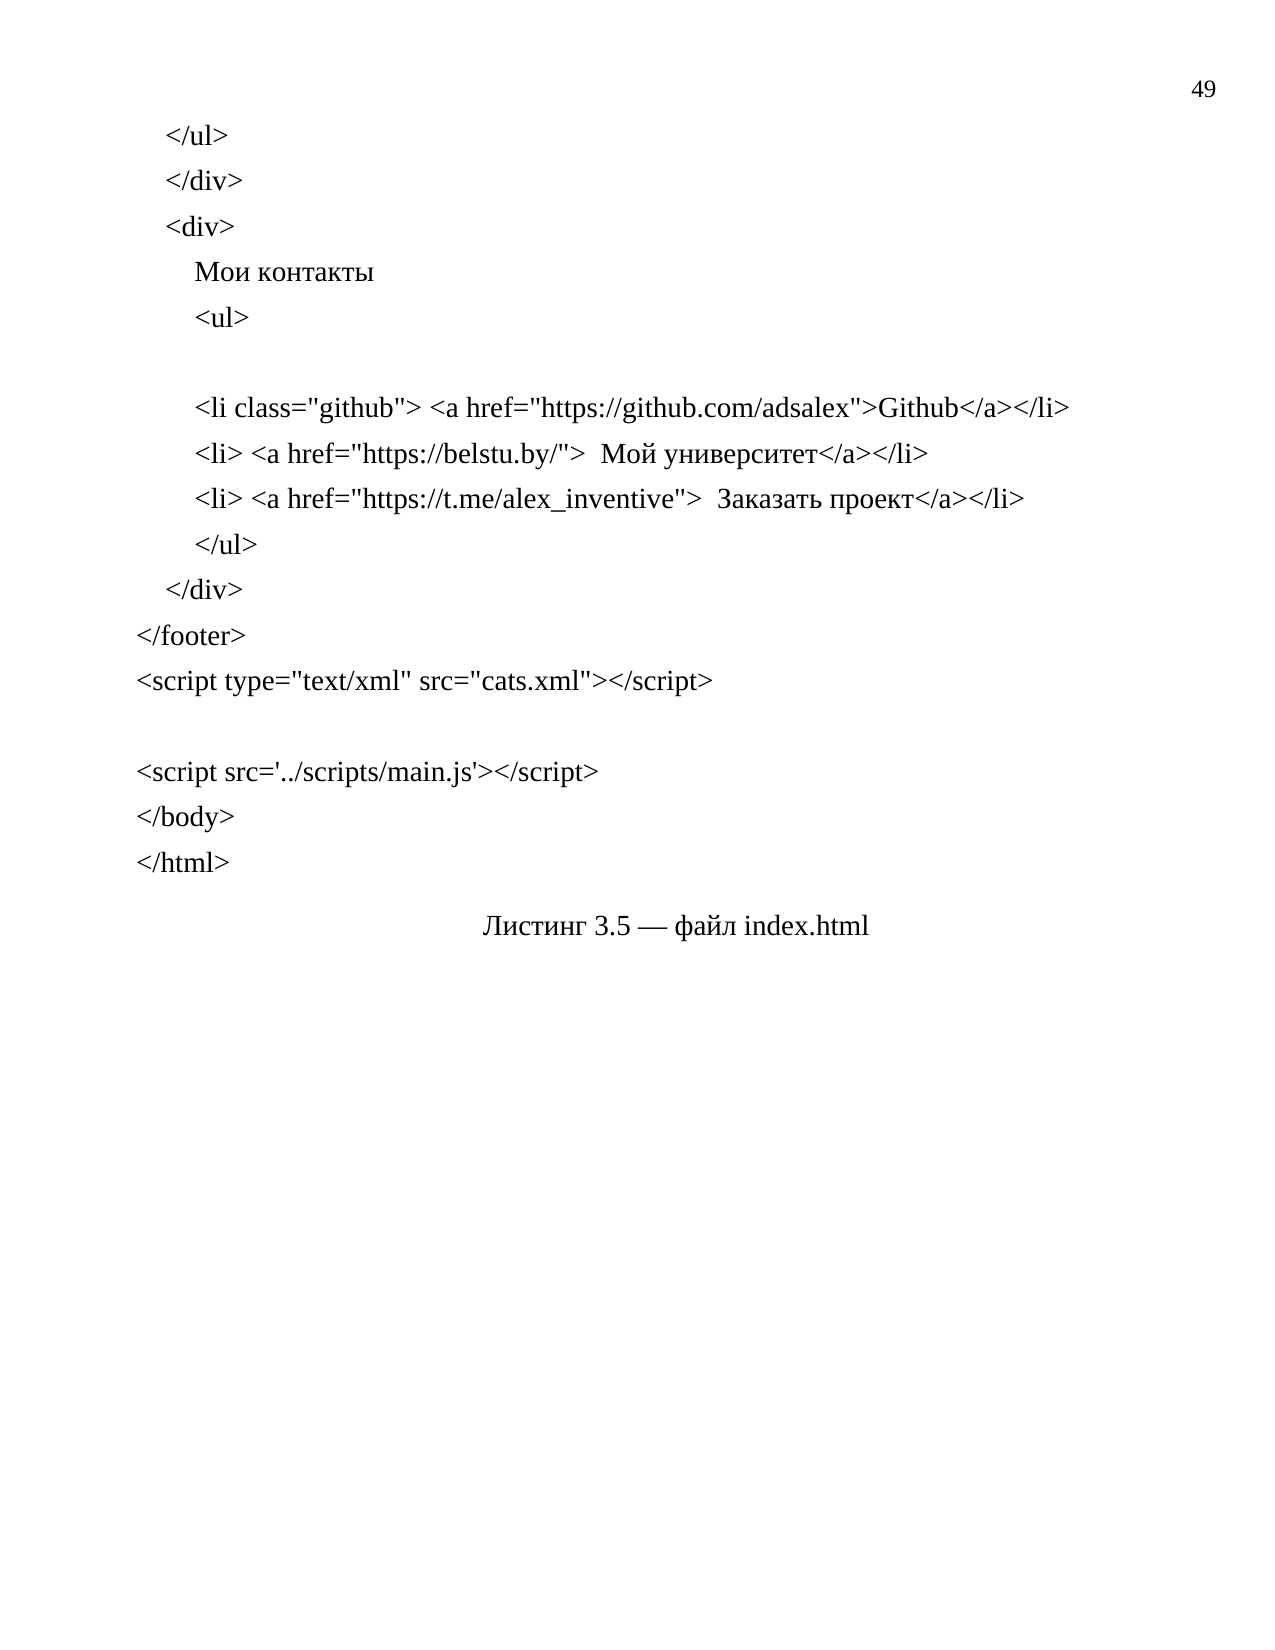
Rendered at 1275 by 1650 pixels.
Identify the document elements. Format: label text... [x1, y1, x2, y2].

text </html> [136, 845, 1216, 878]
text </ul> [136, 527, 1216, 560]
text <ul> [136, 300, 1216, 333]
text <li> <a href="https://t.me/alex_inventive"> Заказать проект</a></li> [136, 481, 1216, 515]
text </body> [136, 799, 1216, 833]
text <li class="github"> <a href="https://github.com/adsalex">Github</a></li> [136, 391, 1216, 424]
text Листинг 3.5 — файл index.html [136, 908, 1216, 941]
text <div> [136, 209, 1216, 242]
text </div> [136, 572, 1216, 606]
text <li> <a href="https://belstu.by/"> Мой университет</a></li> [136, 436, 1216, 469]
text Мои контакты [136, 254, 1216, 288]
text </div> [136, 163, 1216, 197]
text <script type="text/xml" src="cats.xml"></script> [136, 663, 1216, 697]
text </footer> [136, 618, 1216, 651]
text </ul> [136, 118, 1216, 152]
text <script src='../scripts/main.js'></script> [136, 754, 1216, 787]
